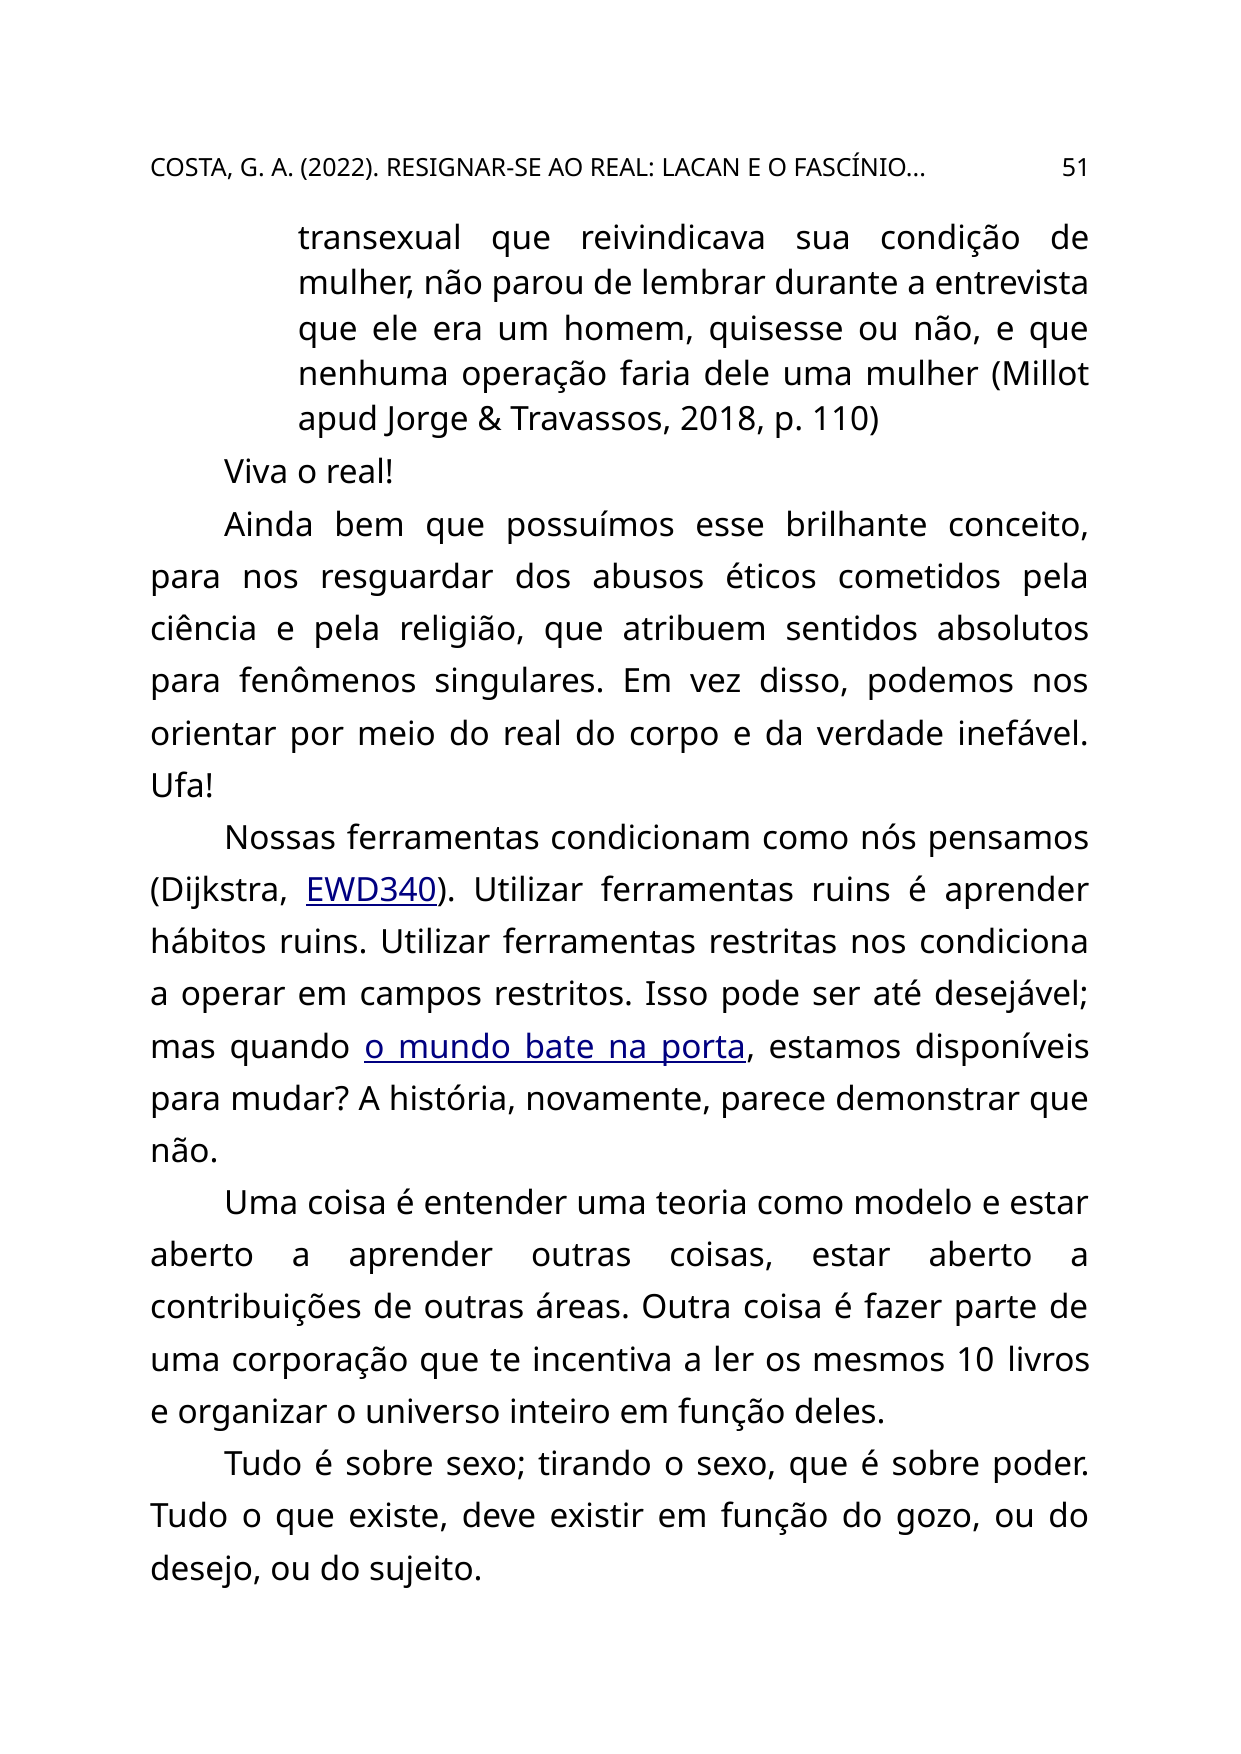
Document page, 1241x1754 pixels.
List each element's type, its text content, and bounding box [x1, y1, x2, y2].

text Ainda bem que possuímos esse brilhante conceito, para nos resguardar dos abusos éticos cometidos pela ciência e pela religião, que atribuem sentidos absolutos para fenômenos singulares. Em vez disso, podemos nos orientar por meio do real do corpo e da verdade inefável. Ufa! [150, 501, 1090, 807]
text transexual que reivindicava sua condição de mulher, não parou de lembrar durante a entrevista que ele era um homem, quisesse ou não, e que nenhuma operação faria dele uma mulher (Millot apud Jorge & Travassos, 2018, p. 110) [298, 213, 1090, 441]
text Viva o real! [150, 448, 1090, 494]
text Nossas ferramentas condicionam como nós pensamos (Dijkstra, EWD340). Utilizar ferramentas ruins é aprender hábitos ruins. Utilizar ferramentas restritas nos condiciona a operar em campos restritos. Isso pode ser até desejável; mas quando o mundo bate na porta, estamos disponíveis para mudar? A história, novamente, parece demonstrar que não. [150, 814, 1090, 1172]
text Tudo é sobre sexo; tirando o sexo, que é sobre poder. Tudo o que existe, deve existir em função do gozo, ou do desejo, ou do sujeito. [150, 1440, 1090, 1590]
text Uma coisa é entender uma teoria como modelo e estar aberto a aprender outras coisas, estar aberto a contribuições de outras áreas. Outra coisa é fazer parte de uma corporação que te incentiva a ler os mesmos 10 livros e organizar o universo inteiro em função deles. [150, 1179, 1090, 1433]
